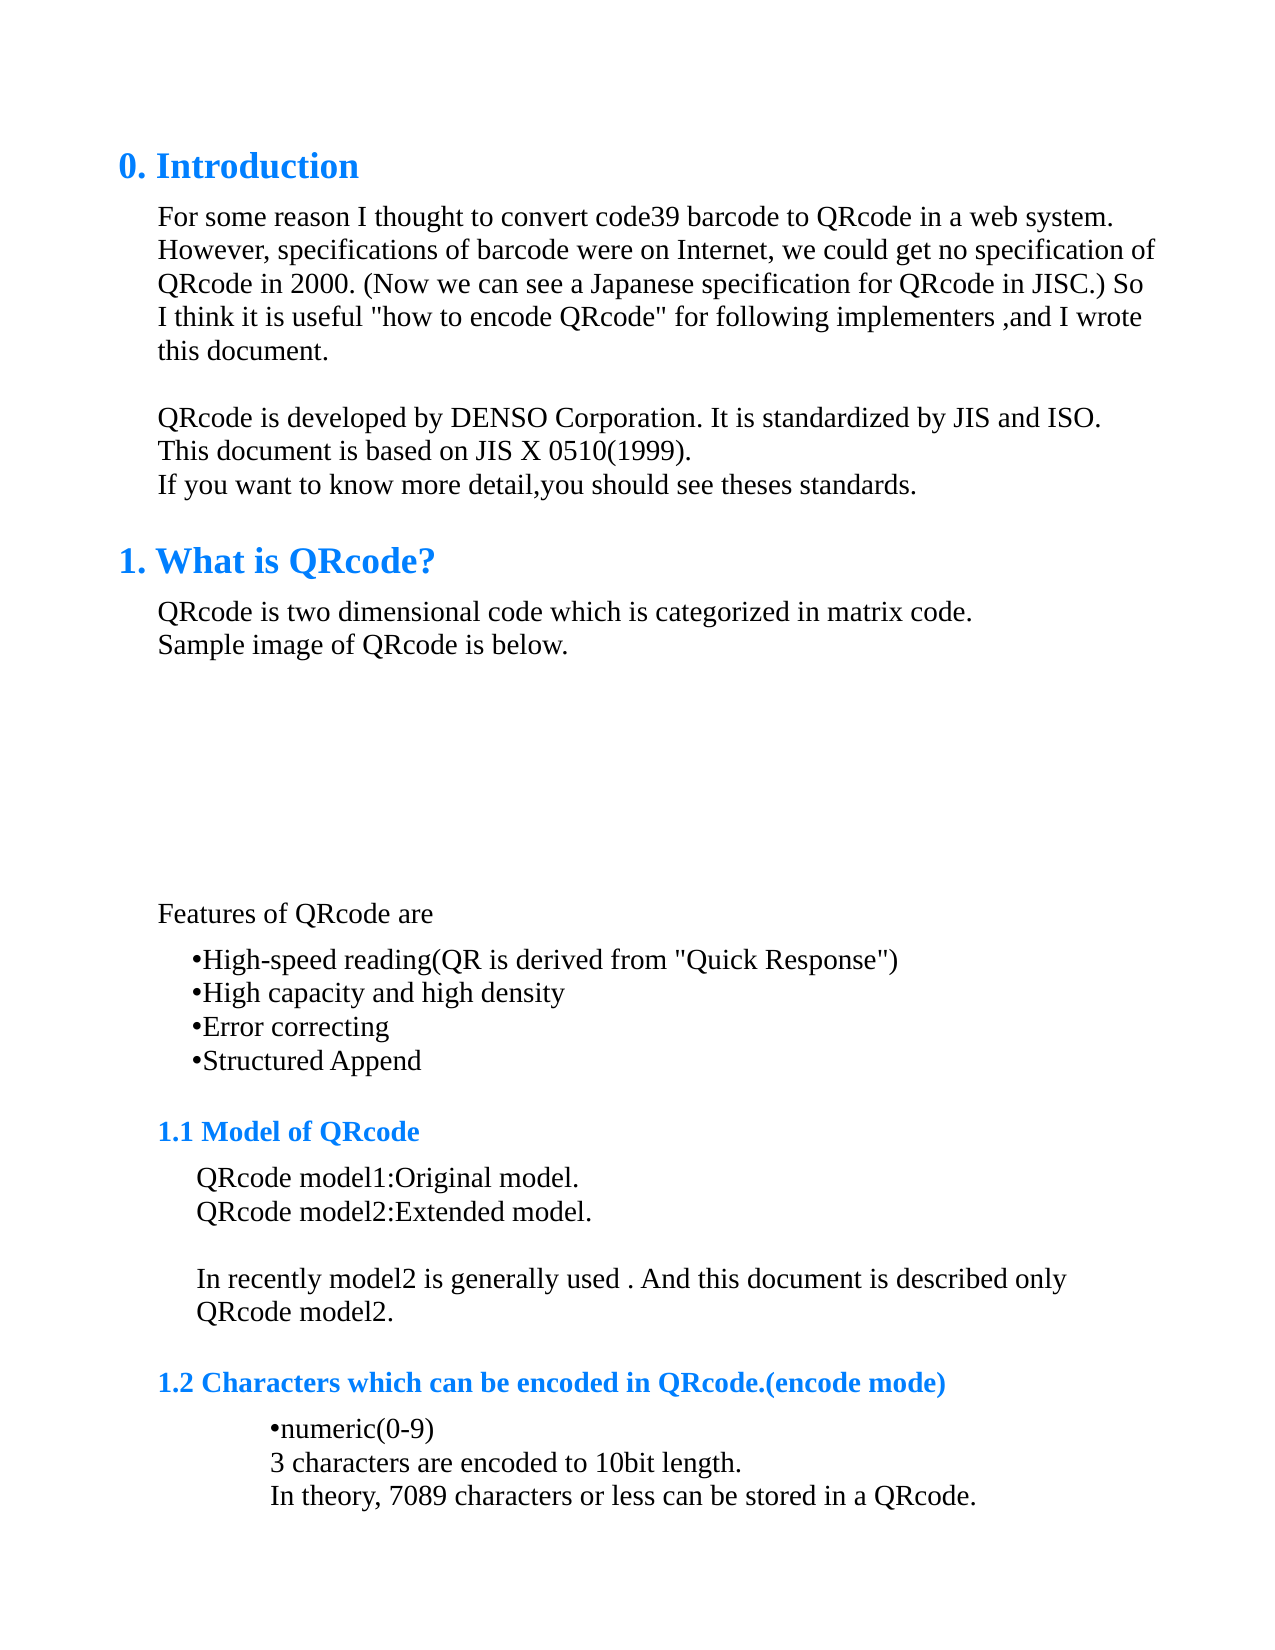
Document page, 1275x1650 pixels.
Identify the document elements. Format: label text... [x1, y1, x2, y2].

subtitle 1.1 Model of QRcode [157, 1114, 1157, 1148]
list Structured Append [118, 1043, 1157, 1077]
subtitle 0. Introduction [118, 143, 1157, 186]
subtitle 1.2 Characters which can be encoded in QRcode.(encode mode) [157, 1365, 1157, 1399]
list Error correcting [118, 1009, 1157, 1043]
text QRcode is two dimensional code which is categorized in matrix code. Sample image of QRcode is below. Features of QRcode are [157, 594, 1157, 929]
subtitle 1. What is QRcode? [118, 538, 1157, 581]
text QRcode model1:Original model. QRcode model2:Extended model. In recently model2 is generally used . And this document is described only QRcode model2. [196, 1160, 1157, 1328]
list High capacity and high density [118, 976, 1157, 1009]
list numeric(0-9) 3 characters are encoded to 10bit length. In theory, 7089 characters or less can be stored in a QRcode. [196, 1411, 1157, 1512]
list High-speed reading(QR is derived from "Quick Response") [118, 942, 1157, 976]
text For some reason I thought to convert code39 barcode to QRcode in a web system. However, specifications of barcode were on Internet, we could get no specification of QRcode in 2000. (Now we can see a Japanese specification for QRcode in JISC.) So I think it is useful "how to encode QRcode" for following implementers ,and I wrote this document. QRcode is developed by DENSO Corporation. It is standardized by JIS and ISO. This document is based on JIS X 0510(1999). If you want to know more detail,you should see theses standards. [157, 199, 1157, 501]
